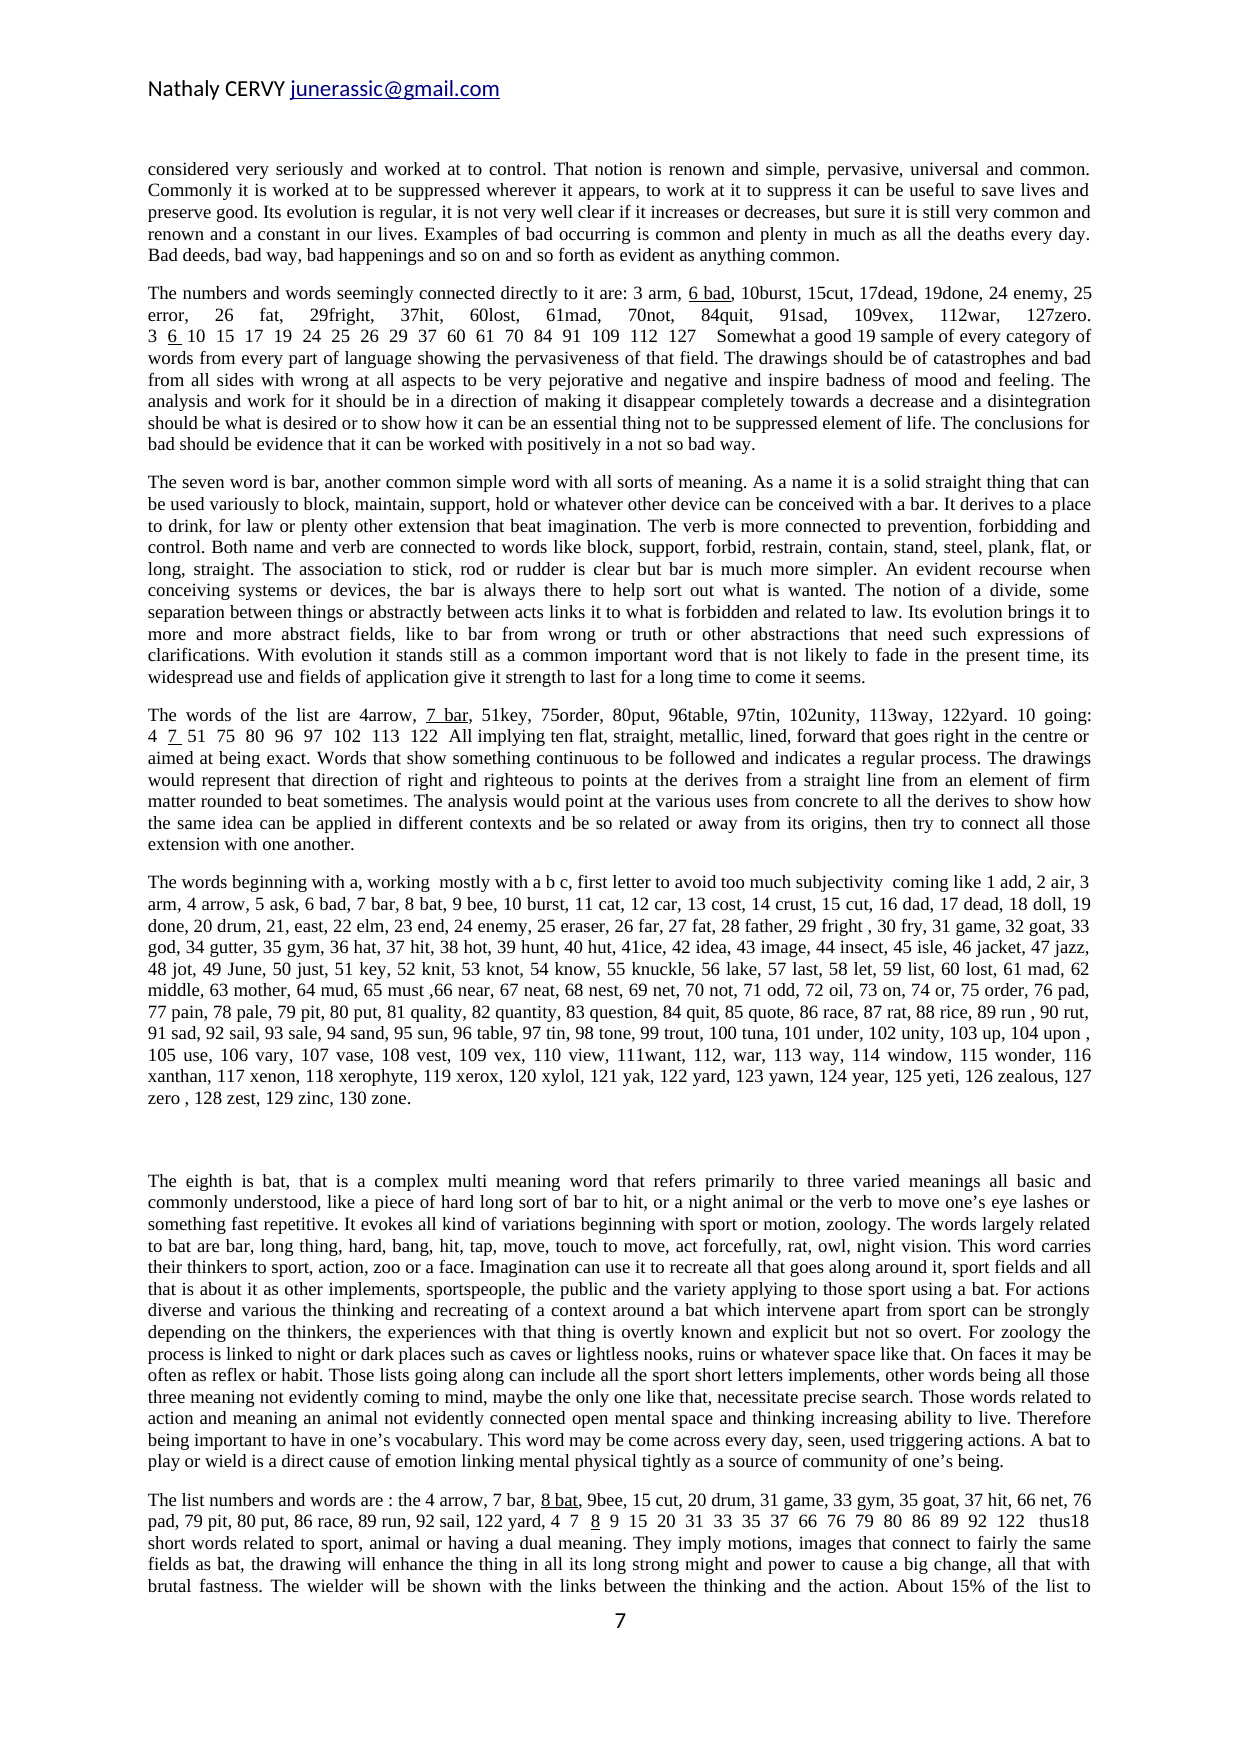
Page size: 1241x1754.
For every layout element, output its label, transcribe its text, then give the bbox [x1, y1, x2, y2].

text The seven word is bar, another common simple word with all sorts of meaning. As a name it is a solid straight thing that can be used variously to block, maintain, support, hold or whatever other device can be conceived with a bar. It derives to a place to drink, for law or plenty other extension that beat imagination. The verb is more connected to prevention, forbidding and control. Both name and verb are connected to words like block, support, forbid, restrain, contain, stand, steel, plank, flat, or long, straight. The association to stick, rod or rudder is clear but bar is much more simpler. An evident recourse when conceiving systems or devices, the bar is always there to help sort out what is wanted. The notion of a divide, some separation between things or abstractly between acts links it to what is forbidden and related to law. Its evolution brings it to more and more abstract fields, like to bar from wrong or truth or other abstractions that need such expressions of clarifications. With evolution it stands still as a common important word that is not likely to fade in the present time, its widespread use and fields of application give it strength to last for a long time to come it seems. [148, 471, 1093, 687]
text The words of the list are 4arrow, 7 bar, 51key, 75order, 80put, 96table, 97tin, 102unity, 113way, 122yard. 10 going: 4 7 51 75 80 96 97 102 113 122 All implying ten flat, straight, metallic, lined, forward that goes right in the centre or aimed at being exact. Words that show something continuous to be followed and indicates a regular process. The drawings would represent that direction of right and righteous to points at the derives from a straight line from an element of firm matter rounded to beat sometimes. The analysis would point at the various uses from concrete to all the derives to show how the same idea can be applied in different contexts and be so related or away from its origins, then try to connect all those extension with one another. [148, 704, 1093, 855]
text The words beginning with a, working mostly with a b c, first letter to avoid too much subjectivity coming like 1 add, 2 air, 3 arm, 4 arrow, 5 ask, 6 bad, 7 bar, 8 bat, 9 bee, 10 burst, 11 cat, 12 car, 13 cost, 14 crust, 15 cut, 16 dad, 17 dead, 18 doll, 19 done, 20 drum, 21, east, 22 elm, 23 end, 24 enemy, 25 eraser, 26 far, 27 fat, 28 father, 29 fright , 30 fry, 31 game, 32 goat, 33 god, 34 gutter, 35 gym, 36 hat, 37 hit, 38 hot, 39 hunt, 40 hut, 41ice, 42 idea, 43 image, 44 insect, 45 isle, 46 jacket, 47 jazz, 48 jot, 49 June, 50 just, 51 key, 52 knit, 53 knot, 54 know, 55 knuckle, 56 lake, 57 last, 58 let, 59 list, 60 lost, 61 mad, 62 middle, 63 mother, 64 mud, 65 must ,66 near, 67 neat, 68 nest, 69 net, 70 not, 71 odd, 72 oil, 73 on, 74 or, 75 order, 76 pad, 77 pain, 78 pale, 79 pit, 80 put, 81 quality, 82 quantity, 83 question, 84 quit, 85 quote, 86 race, 87 rat, 88 rice, 89 run , 90 rut, 91 sad, 92 sail, 93 sale, 94 sand, 95 sun, 96 table, 97 tin, 98 tone, 99 trout, 100 tuna, 101 under, 102 unity, 103 up, 104 upon , 105 use, 106 vary, 107 vase, 108 vest, 109 vex, 110 view, 111want, 112, war, 113 way, 114 window, 115 wonder, 116 xanthan, 117 xenon, 118 xerophyte, 119 xerox, 120 xylol, 121 yak, 122 yard, 123 yawn, 124 year, 125 yeti, 126 zealous, 127 zero , 128 zest, 129 zinc, 130 zone. [148, 871, 1093, 1108]
text considered very seriously and worked at to control. That notion is renown and simple, pervasive, universal and common. Commonly it is worked at to be suppressed wherever it appears, to work at it to suppress it can be useful to save lives and preserve good. Its evolution is regular, it is not very well clear if it increases or decreases, but sure it is still very common and renown and a constant in our lives. Examples of bad occurring is common and plenty in much as all the deaths every day. Bad deeds, bad way, bad happenings and so on and so forth as evident as anything common. [148, 158, 1093, 266]
text The list numbers and words are : the 4 arrow, 7 bar, 8 bat, 9bee, 15 cut, 20 drum, 31 game, 33 gym, 35 goat, 37 hit, 66 net, 76 pad, 79 pit, 80 put, 86 race, 89 run, 92 sail, 122 yard, 4 7 8 9 15 20 31 33 35 37 66 76 79 80 86 89 92 122 thus18 short words related to sport, animal or having a dual meaning. They imply motions, images that connect to fairly the same fields as bat, the drawing will enhance the thing in all its long strong might and power to cause a big change, all that with brutal fastness. The wielder will be shown with the links between the thinking and the action. About 15% of the list to [148, 1488, 1093, 1596]
text The eighth is bat, that is a complex multi meaning word that refers primarily to three varied meanings all basic and commonly understood, like a piece of hard long sort of bar to hit, or a night animal or the verb to move one’s eye lashes or something fast repetitive. It evokes all kind of variations beginning with sport or motion, zoology. The words largely related to bat are bar, long thing, hard, bang, hit, tap, move, touch to move, act forcefully, rat, owl, night vision. This word carries their thinkers to sport, action, zoo or a face. Imagination can use it to recreate all that goes along around it, sport fields and all that is about it as other implements, sportspeople, the public and the variety applying to those sport using a bat. For actions diverse and various the thinking and recreating of a context around a bat which intervene apart from sport can be strongly depending on the thinkers, the experiences with that thing is overtly known and explicit but not so overt. For zoology the process is linked to night or dark places such as caves or lightless nooks, ruins or whatever space like that. On faces it may be often as reflex or habit. Those lists going along can include all the sport short letters implements, other words being all those three meaning not evidently coming to mind, maybe the only one like that, necessitate precise search. Those words related to action and meaning an animal not evidently connected open mental space and thinking increasing ability to live. Therefore being important to have in one’s vocabulary. This word may be come across every day, seen, used triggering actions. A bat to play or wield is a direct cause of emotion linking mental physical tightly as a source of community of one’s being. [148, 1170, 1093, 1472]
text The numbers and words seemingly connected directly to it are: 3 arm, 6 bad, 10burst, 15cut, 17dead, 19done, 24 enemy, 25 error, 26 fat, 29fright, 37hit, 60lost, 61mad, 70not, 84quit, 91sad, 109vex, 112war, 127zero. 3 6 10 15 17 19 24 25 26 29 37 60 61 70 84 91 109 112 127 Somewhat a good 19 sample of every category of words from every part of language showing the pervasiveness of that field. The drawings should be of catastrophes and bad from all sides with wrong at all aspects to be very pejorative and negative and inspire badness of mood and feeling. The analysis and work for it should be in a direction of making it disappear completely towards a decrease and a disintegration should be what is desired or to show how it can be an essential thing not to be suppressed element of life. The conclusions for bad should be evidence that it can be worked with positively in a not so bad way. [148, 282, 1093, 455]
